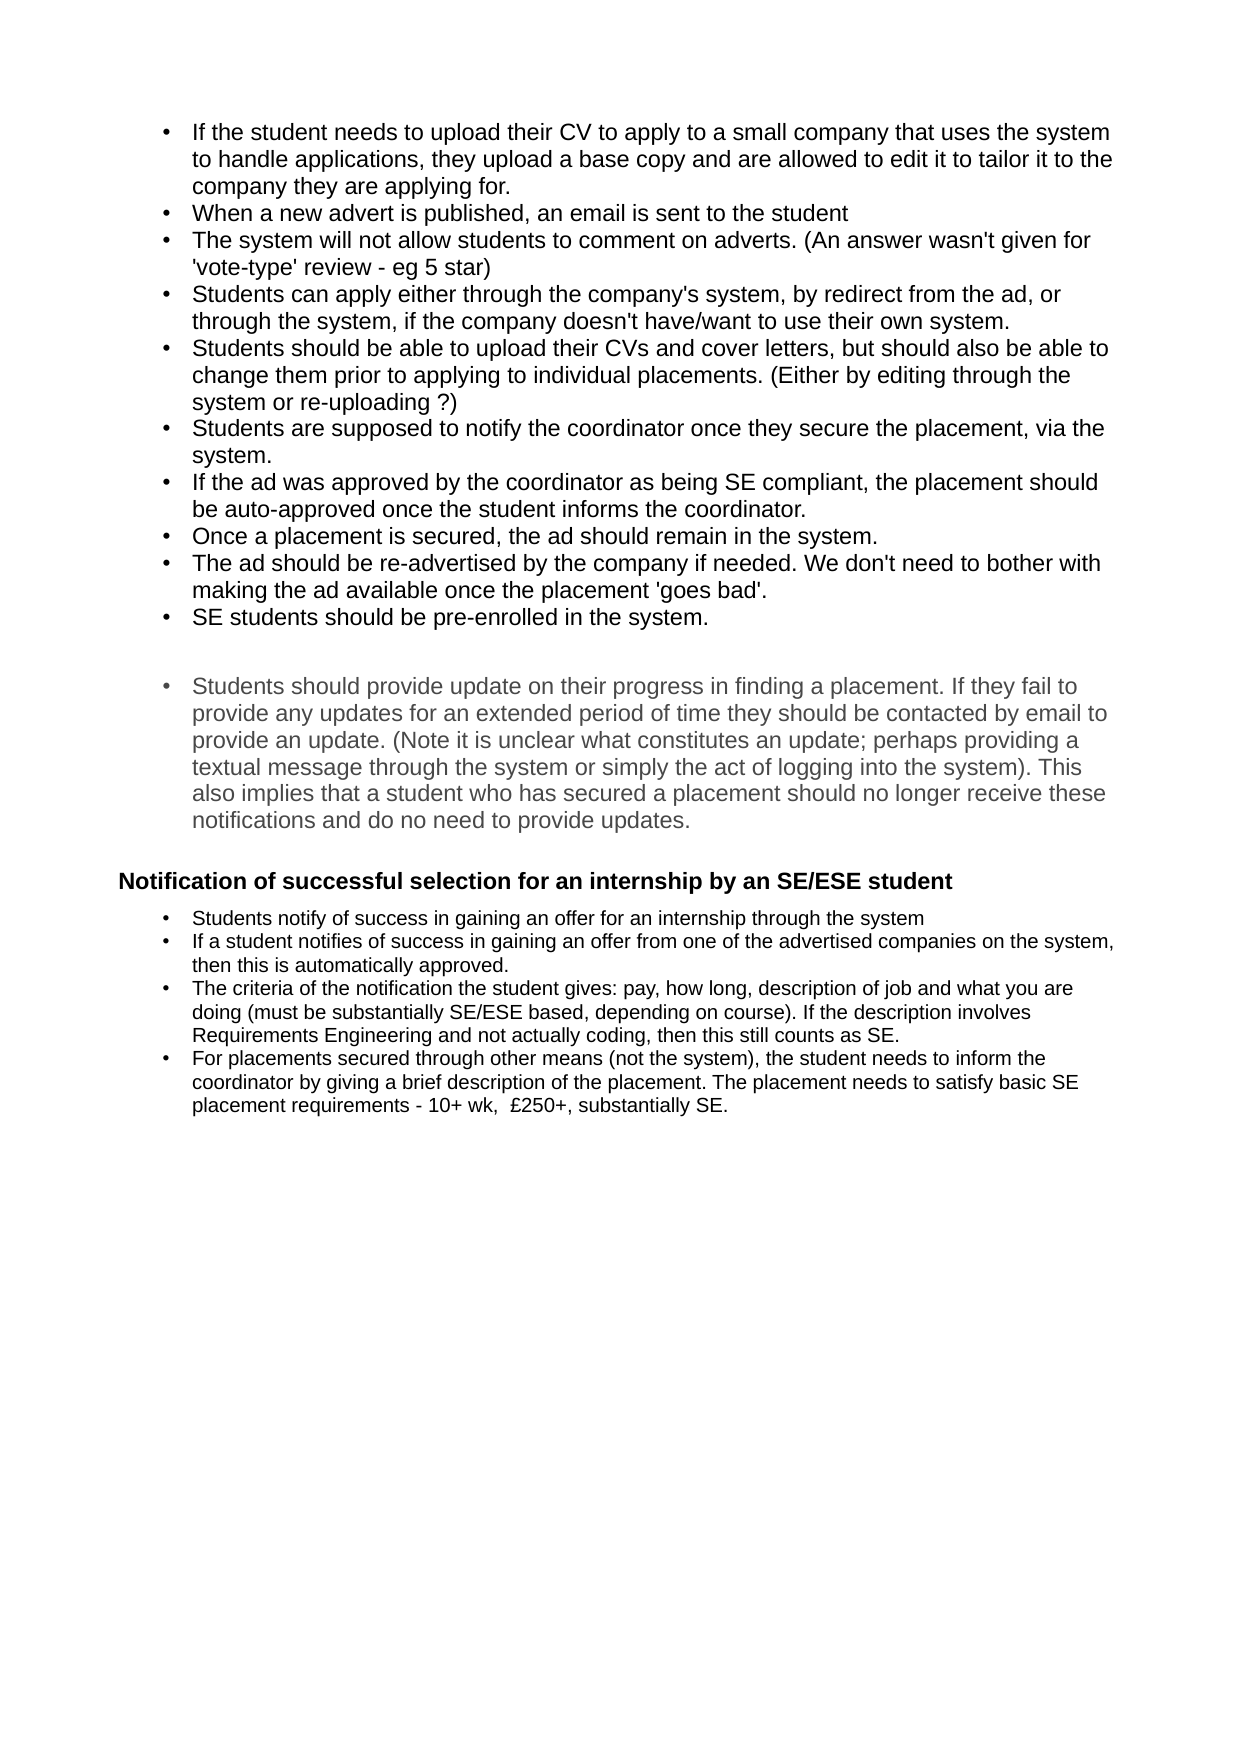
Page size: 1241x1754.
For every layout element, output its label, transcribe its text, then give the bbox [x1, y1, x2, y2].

list SE students should be pre-enrolled in the system. [162, 604, 1122, 631]
list The system will not allow students to comment on adverts. (An answer wasn't given for 'vote-type' review - eg 5 star) [162, 226, 1122, 280]
list Once a placement is secured, the ad should remain in the system. [162, 523, 1122, 550]
list Students can apply either through the company's system, by redirect from the ad, or through the system, if the company doesn't have/want to use their own system. [162, 280, 1122, 334]
list Students are supposed to notify the coordinator once they secure the placement, via the system. [162, 415, 1122, 469]
list The criteria of the notification the student gives: pay, how long, description of job and what you are doing (must be substantially SE/ESE based, depending on course). If the description involves Requirements Engineering and not actually coding, then this still counts as SE. [162, 977, 1122, 1047]
list If the ad was approved by the coordinator as being SE compliant, the placement should be auto-approved once the student informs the coordinator. [162, 469, 1122, 523]
text Notification of successful selection for an internship by an SE/ESE student [118, 833, 1122, 894]
list Students should provide update on their progress in finding a placement. If they fail to provide any updates for an extended period of time they should be contacted by email to provide an update. (Note it is unclear what constitutes an update; perhaps providing a textual message through the system or simply the act of logging into the system). This also implies that a student who has secured a placement should no longer receive these notifications and do no need to provide updates. [162, 672, 1122, 833]
list Students should be able to upload their CVs and cover letters, but should also be able to change them prior to applying to individual placements. (Either by editing through the system or re-uploading ?) [162, 334, 1122, 415]
list For placements secured through other means (not the system), the student needs to inform the coordinator by giving a brief description of the placement. The placement needs to satisfy basic SE placement requirements - 10+ wk, £250+, substantially SE. [162, 1047, 1122, 1117]
list If a student notifies of success in gaining an offer from one of the advertised companies on the system, then this is automatically approved. [162, 930, 1122, 977]
list Students notify of success in gaining an offer for an internship through the system [162, 906, 1122, 930]
list When a new advert is published, an email is sent to the student [162, 199, 1122, 226]
list If the student needs to upload their CV to apply to a small company that uses the system to handle applications, they upload a base copy and are allowed to edit it to tailor it to the company they are applying for. [162, 118, 1122, 199]
list The ad should be re-advertised by the company if needed. We don't need to bother with making the ad available once the placement 'goes bad'. [162, 550, 1122, 604]
